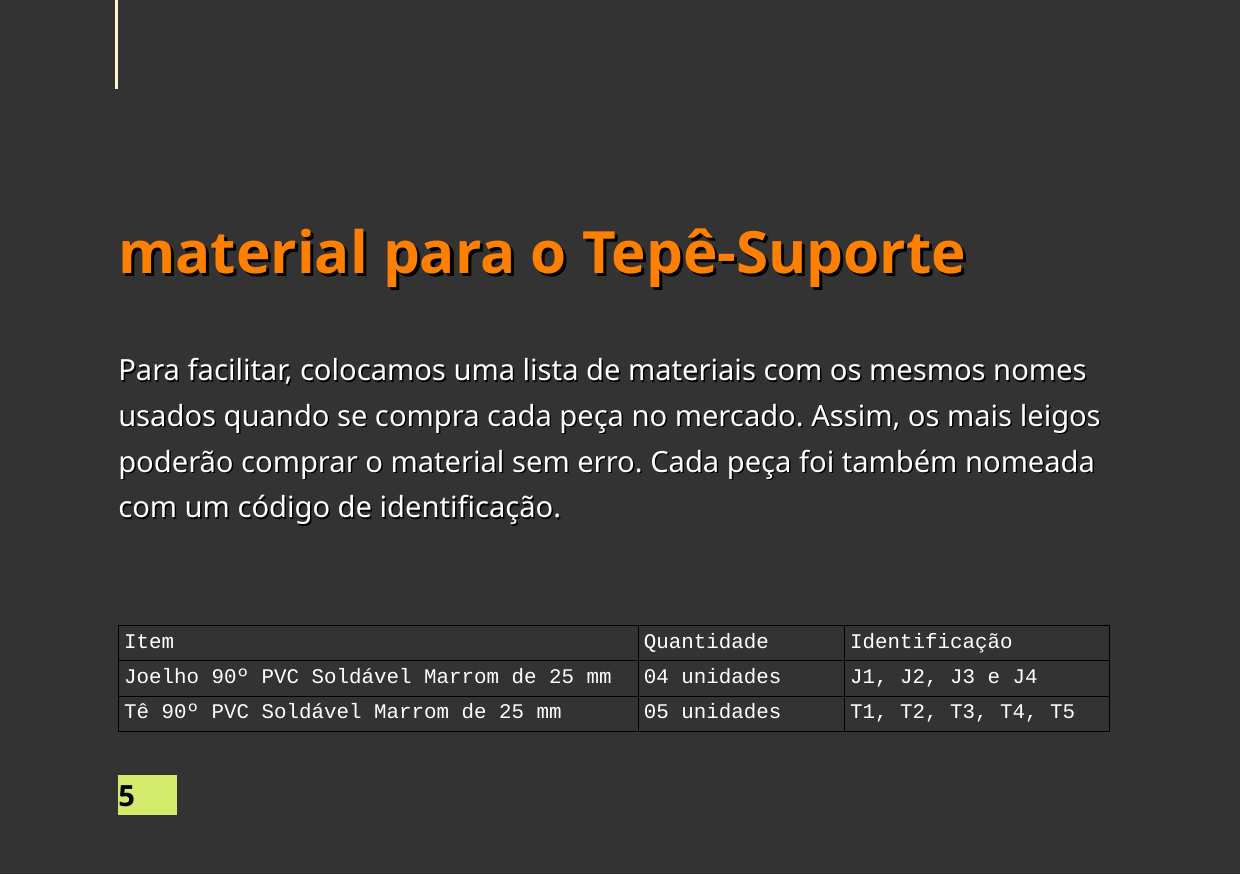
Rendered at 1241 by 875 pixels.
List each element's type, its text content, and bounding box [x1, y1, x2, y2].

table_cell Tê 90º PVC Soldável Marrom de 25 mm [119, 697, 638, 731]
table_cell T1, T2, T3, T4, T5 [845, 697, 1109, 731]
subtitle material para o Tepê-Suporte [118, 211, 1122, 291]
table_header Item [119, 626, 638, 660]
table_cell J1, J2, J3 e J4 [845, 661, 1109, 696]
table_cell 04 unidades [639, 661, 844, 696]
text Para facilitar, colocamos uma lista de materiais com os mesmos nomes usados quando se compra cada peça no mercado. Assim, os mais leigos poderão comprar o material sem erro. Cada peça foi também nomeada com um código de identificação. [118, 350, 1122, 526]
table_cell Joelho 90º PVC Soldável Marrom de 25 mm [119, 661, 638, 696]
table_cell 05 unidades [639, 697, 844, 731]
table_header Identificação [845, 626, 1109, 660]
table_header Quantidade [639, 626, 844, 660]
